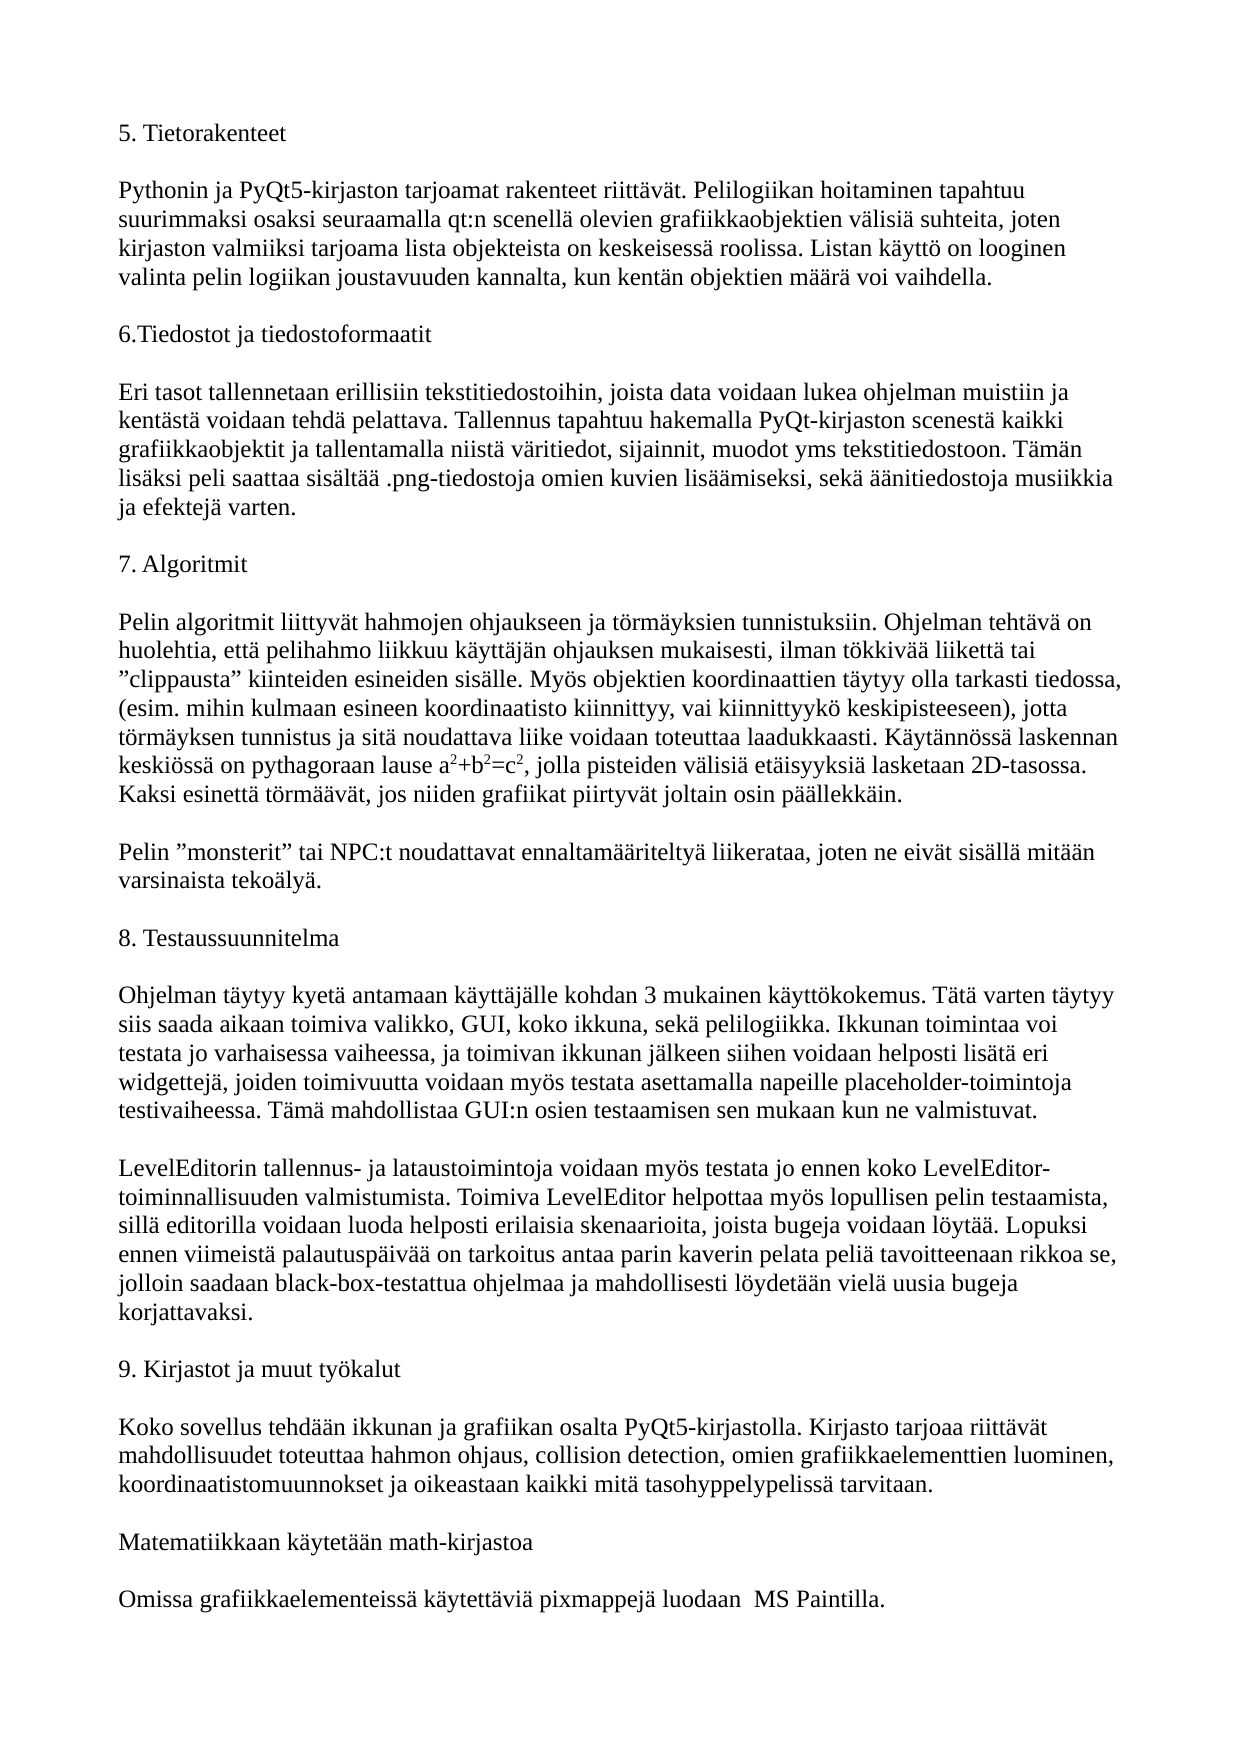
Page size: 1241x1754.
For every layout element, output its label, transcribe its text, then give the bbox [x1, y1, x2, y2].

text 7. Algoritmit [118, 549, 1122, 578]
text Pelin ”monsterit” tai NPC:t noudattavat ennaltamääriteltyä liikerataa, joten ne eivät sisällä mitään varsinaista tekoälyä. [118, 837, 1122, 894]
text Koko sovellus tehdään ikkunan ja grafiikan osalta PyQt5-kirjastolla. Kirjasto tarjoaa riittävät mahdollisuudet toteuttaa hahmon ohjaus, collision detection, omien grafiikkaelementtien luominen, koordinaatistomuunnokset ja oikeastaan kaikki mitä tasohyppelypelissä tarvitaan. [118, 1412, 1122, 1498]
text 8. Testaussuunnitelma [118, 923, 1122, 952]
text 9. Kirjastot ja muut työkalut [118, 1354, 1122, 1383]
text 6.Tiedostot ja tiedostoformaatit [118, 319, 1122, 348]
text 5. Tietorakenteet [118, 118, 1122, 147]
text LevelEditorin tallennus- ja lataustoimintoja voidaan myös testata jo ennen koko LevelEditor-toiminnallisuuden valmistumista. Toimiva LevelEditor helpottaa myös lopullisen pelin testaamista, sillä editorilla voidaan luoda helposti erilaisia skenaarioita, joista bugeja voidaan löytää. Lopuksi ennen viimeistä palautuspäivää on tarkoitus antaa parin kaverin pelata peliä tavoitteenaan rikkoa se, jolloin saadaan black-box-testattua ohjelmaa ja mahdollisesti löydetään vielä uusia bugeja korjattavaksi. [118, 1153, 1122, 1326]
text Omissa grafiikkaelementeissä käytettäviä pixmappejä luodaan MS Paintilla. [118, 1584, 1122, 1613]
text Matematiikkaan käytetään math-kirjastoa [118, 1527, 1122, 1556]
text Eri tasot tallennetaan erillisiin tekstitiedostoihin, joista data voidaan lukea ohjelman muistiin ja kentästä voidaan tehdä pelattava. Tallennus tapahtuu hakemalla PyQt-kirjaston scenestä kaikki grafiikkaobjektit ja tallentamalla niistä väritiedot, sijainnit, muodot yms tekstitiedostoon. Tämän lisäksi peli saattaa sisältää .png-tiedostoja omien kuvien lisäämiseksi, sekä äänitiedostoja musiikkia ja efektejä varten. [118, 377, 1122, 521]
text Pelin algoritmit liittyvät hahmojen ohjaukseen ja törmäyksien tunnistuksiin. Ohjelman tehtävä on huolehtia, että pelihahmo liikkuu käyttäjän ohjauksen mukaisesti, ilman tökkivää liikettä tai ”clippausta” kiinteiden esineiden sisälle. Myös objektien koordinaattien täytyy olla tarkasti tiedossa, (esim. mihin kulmaan esineen koordinaatisto kiinnittyy, vai kiinnittyykö keskipisteeseen), jotta törmäyksen tunnistus ja sitä noudattava liike voidaan toteuttaa laadukkaasti. Käytännössä laskennan keskiössä on pythagoraan lause a2+b2=c2, jolla pisteiden välisiä etäisyyksiä lasketaan 2D-tasossa. Kaksi esinettä törmäävät, jos niiden grafiikat piirtyvät joltain osin päällekkäin. [118, 607, 1122, 808]
text Ohjelman täytyy kyetä antamaan käyttäjälle kohdan 3 mukainen käyttökokemus. Tätä varten täytyy siis saada aikaan toimiva valikko, GUI, koko ikkuna, sekä pelilogiikka. Ikkunan toimintaa voi testata jo varhaisessa vaiheessa, ja toimivan ikkunan jälkeen siihen voidaan helposti lisätä eri widgettejä, joiden toimivuutta voidaan myös testata asettamalla napeille placeholder-toimintoja testivaiheessa. Tämä mahdollistaa GUI:n osien testaamisen sen mukaan kun ne valmistuvat. [118, 981, 1122, 1124]
text Pythonin ja PyQt5-kirjaston tarjoamat rakenteet riittävät. Pelilogiikan hoitaminen tapahtuu suurimmaksi osaksi seuraamalla qt:n scenellä olevien grafiikkaobjektien välisiä suhteita, joten kirjaston valmiiksi tarjoama lista objekteista on keskeisessä roolissa. Listan käyttö on looginen valinta pelin logiikan joustavuuden kannalta, kun kentän objektien määrä voi vaihdella. [118, 176, 1122, 291]
